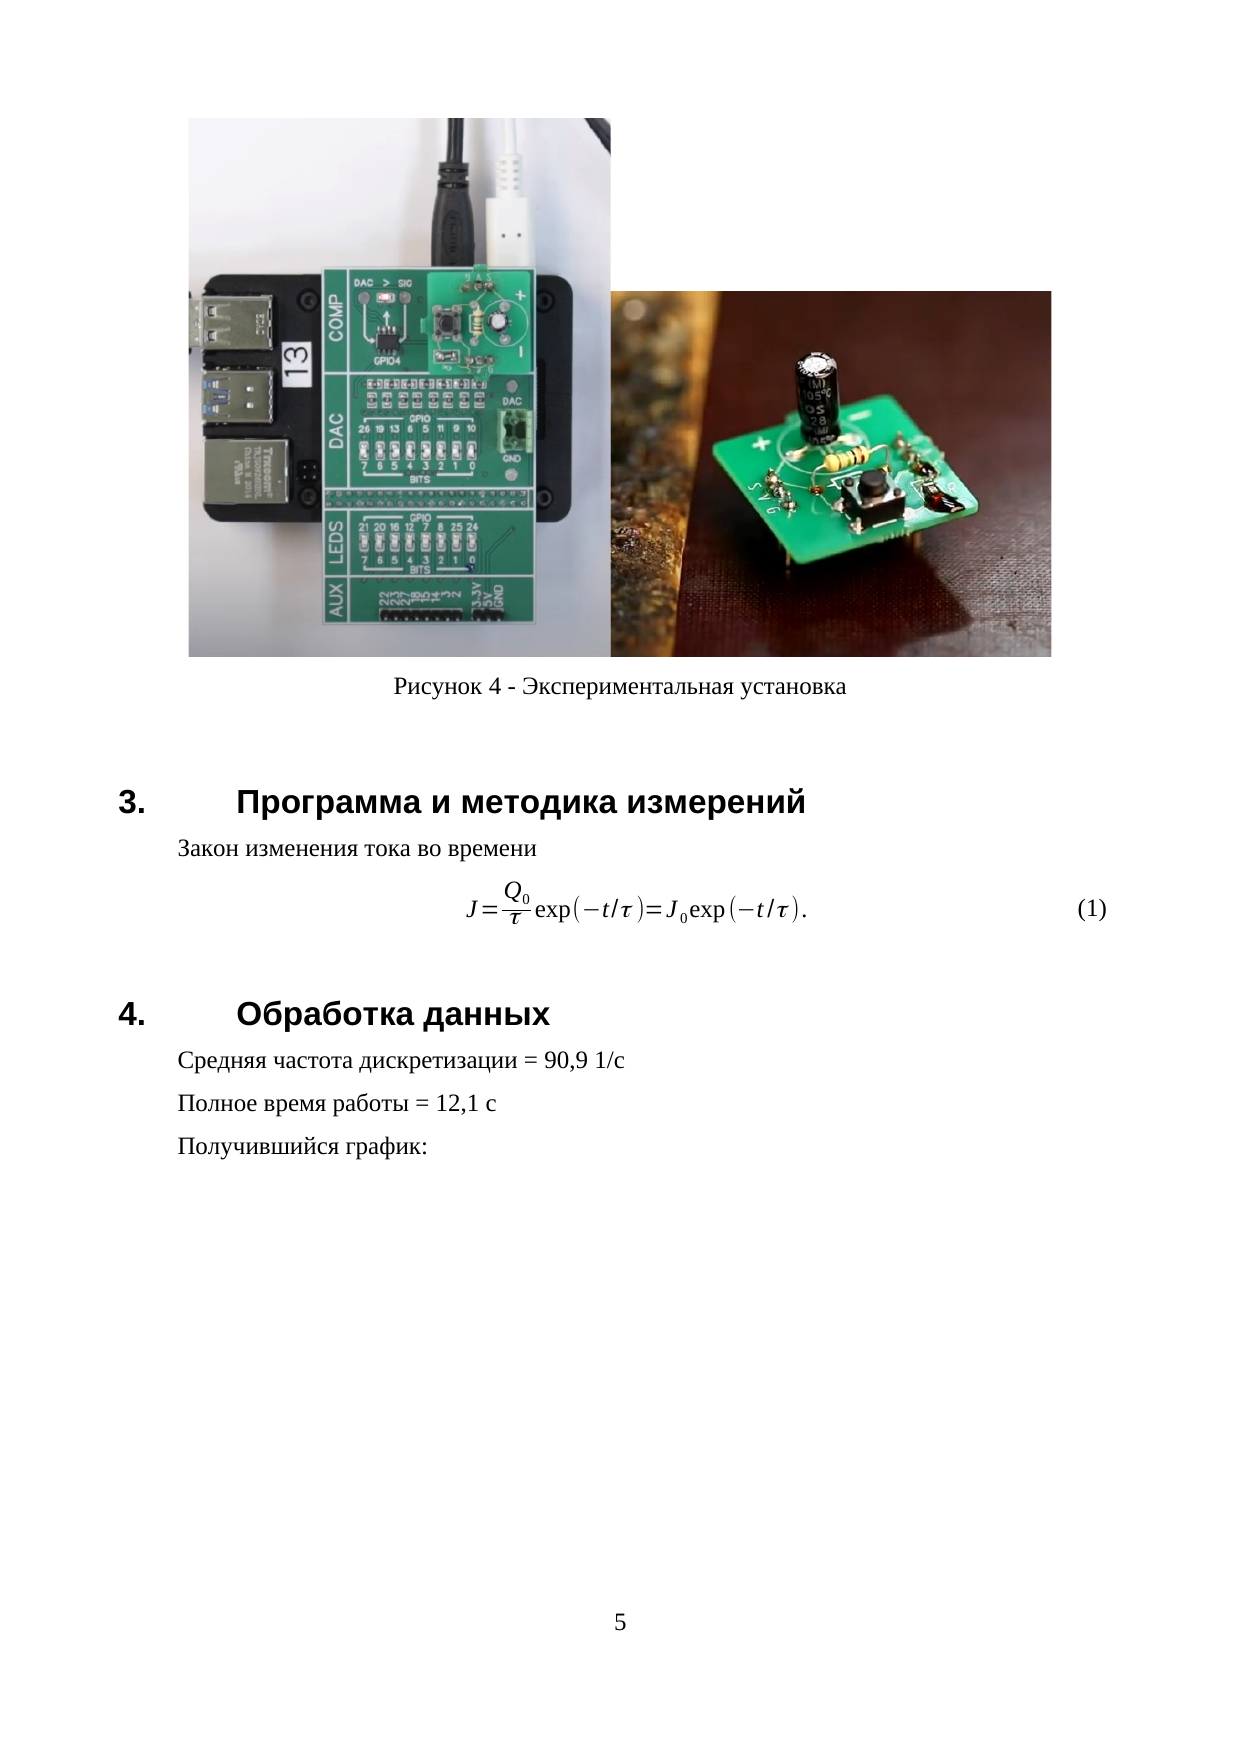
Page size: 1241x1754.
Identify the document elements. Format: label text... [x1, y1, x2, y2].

text Полное время работы = 12,1 с [118, 1088, 1122, 1117]
picture [188, 118, 1052, 657]
text Получившийся график: [118, 1131, 1122, 1160]
subtitle Программа и методика измерений [118, 782, 1122, 821]
subtitle Обработка данных [118, 994, 1122, 1033]
text Закон изменения тока во времени [118, 833, 1122, 862]
text Средняя частота дискретизации = 90,9 1/с [118, 1045, 1122, 1074]
text (1) [118, 877, 1122, 926]
text Рисунок 4 - Экспериментальная установка [118, 671, 1122, 700]
